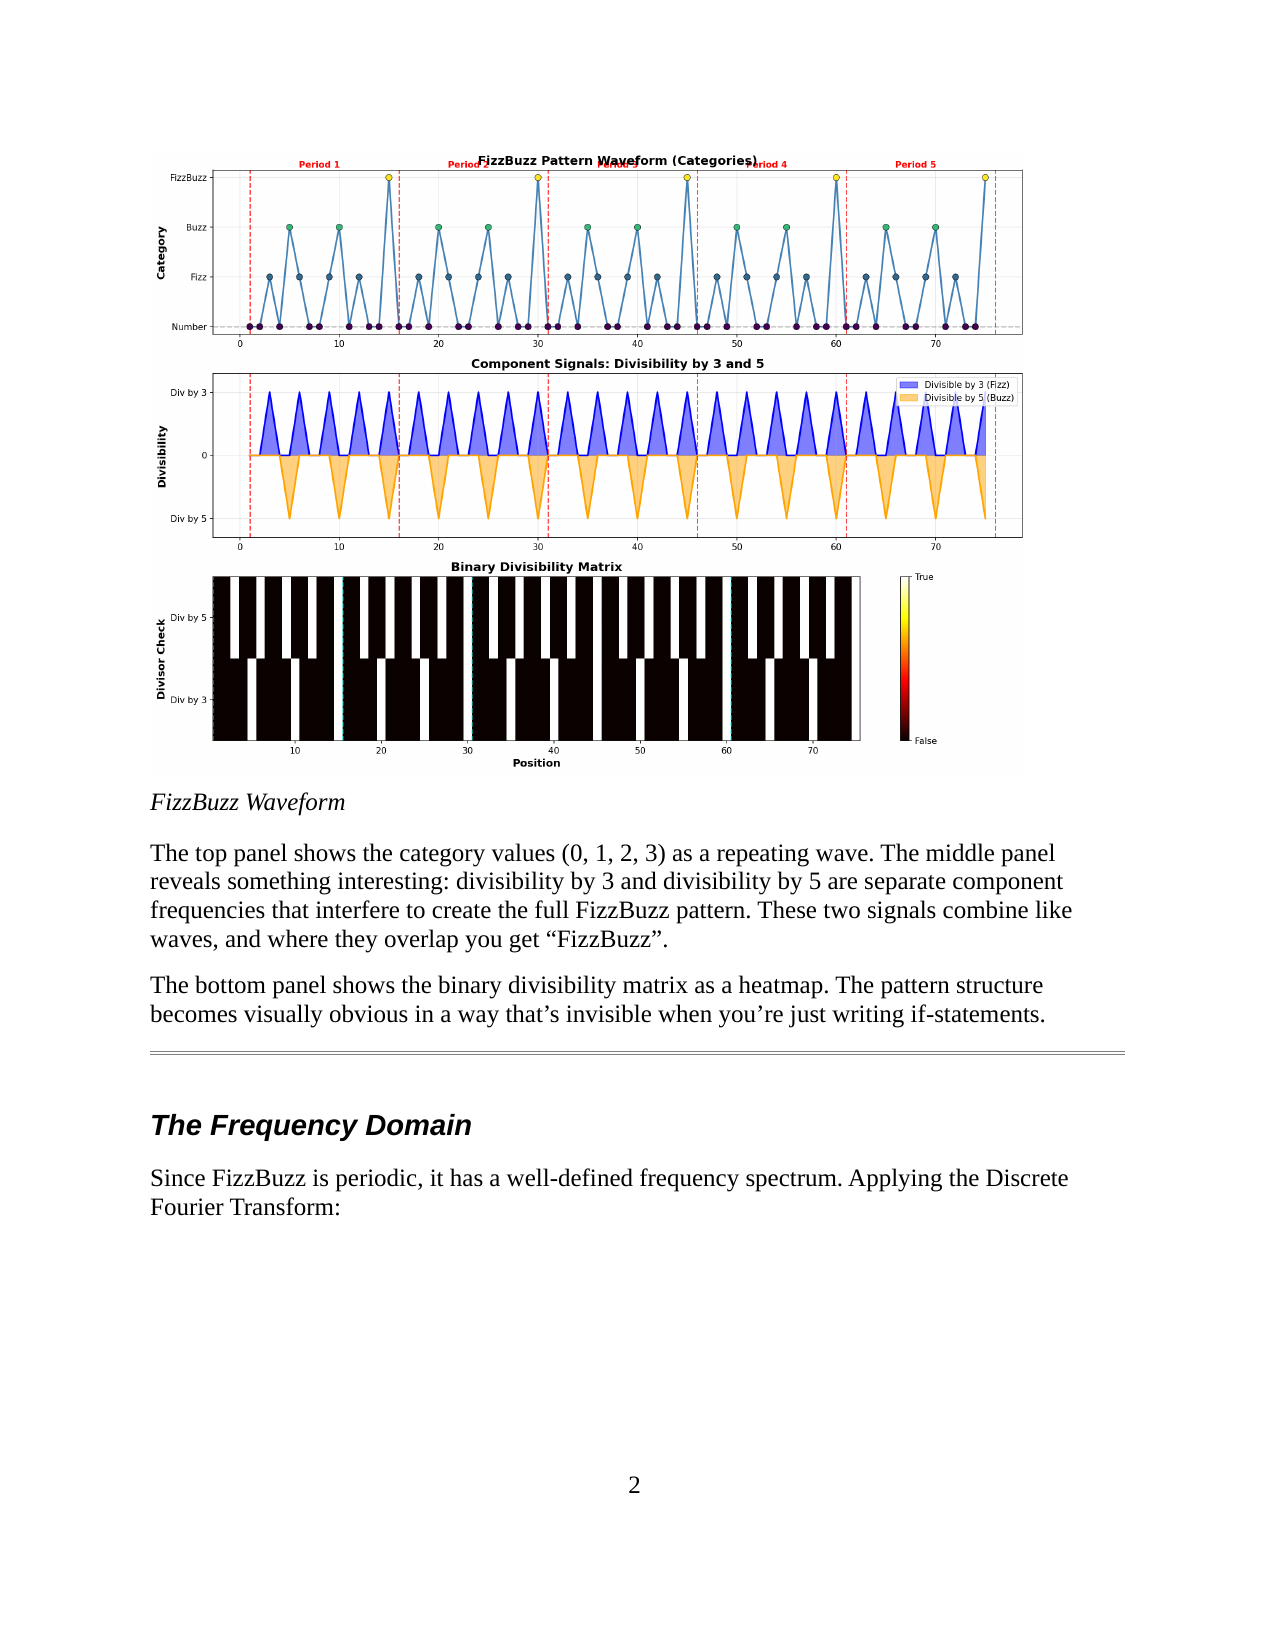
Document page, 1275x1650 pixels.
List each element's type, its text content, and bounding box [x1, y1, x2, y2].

text The top panel shows the category values (0, 1, 2, 3) as a repeating wave. The middle panel reveals something interesting: divisibility by 3 and divisibility by 5 are separate component frequencies that interfere to create the full FizzBuzz pattern. These two signals combine like waves, and where they overlap you get “FizzBuzz”. [150, 838, 1125, 953]
text FizzBuzz Waveform [150, 787, 1125, 816]
picture [150, 150, 1028, 775]
text The bottom panel shows the binary divisibility matrix as a heatmap. The pattern structure becomes visually obvious in a way that’s invisible when you’re just writing if-statements. [150, 971, 1125, 1028]
subtitle The Frequency Domain [150, 1108, 1125, 1142]
text Since FizzBuzz is periodic, it has a well-defined frequency spectrum. Applying the Discrete Fourier Transform: [150, 1163, 1125, 1221]
